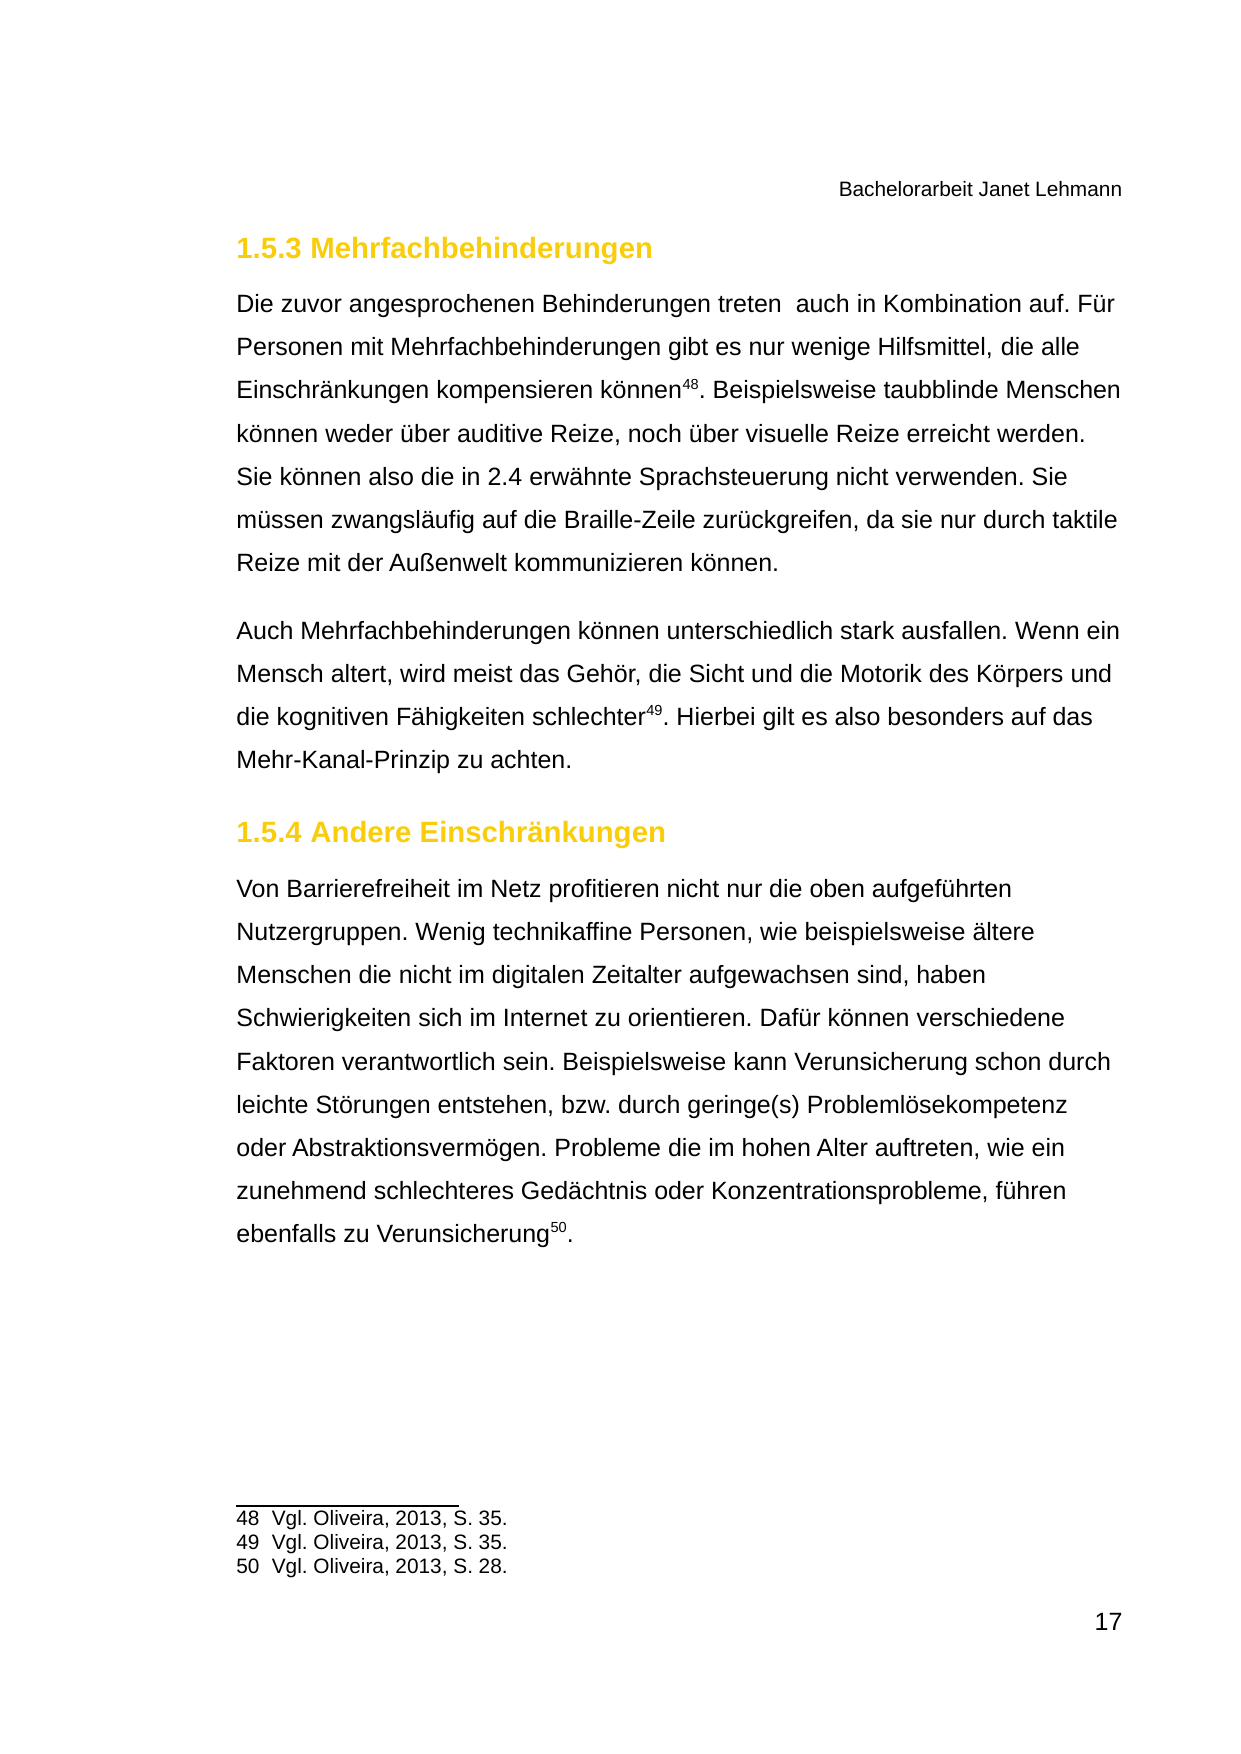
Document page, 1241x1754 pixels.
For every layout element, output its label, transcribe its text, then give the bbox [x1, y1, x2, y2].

subtitle Andere Einschränkungen [236, 815, 1122, 849]
text Vgl. Oliveira, 2013, S. 35. [236, 1506, 1122, 1530]
text Vgl. Oliveira, 2013, S. 28. [236, 1554, 1122, 1578]
text Von Barrierefreiheit im Netz profitieren nicht nur die oben aufgeführten Nutzergruppen. Wenig technikaffine Personen, wie beispielsweise ältere Menschen die nicht im digitalen Zeitalter aufgewachsen sind, haben Schwierigkeiten sich im Internet zu orientieren. Dafür können verschiedene Faktoren verantwortlich sein. Beispielsweise kann Verunsicherung schon durch leichte Störungen entstehen, bzw. durch geringe(s) Problemlösekompetenz oder Abstraktionsvermögen. Probleme die im hohen Alter auftreten, wie ein zunehmend schlechteres Gedächtnis oder Konzentrationsprobleme, führen ebenfalls zu Verunsicherung. [236, 874, 1122, 1248]
text Auch Mehrfachbehinderungen können unterschiedlich stark ausfallen. Wenn ein Mensch altert, wird meist das Gehör, die Sicht und die Motorik des Körpers und die kognitiven Fähigkeiten schlechter. Hierbei gilt es also besonders auf das Mehr-Kanal-Prinzip zu achten. [236, 616, 1122, 774]
subtitle Mehrfachbehinderungen [236, 231, 1122, 264]
text Vgl. Oliveira, 2013, S. 35. [236, 1530, 1122, 1554]
text Die zuvor angesprochenen Behinderungen treten auch in Kombination auf. Für Personen mit Mehrfachbehinderungen gibt es nur wenige Hilfsmittel, die alle Einschränkungen kompensieren können. Beispielsweise taubblinde Menschen können weder über auditive Reize, noch über visuelle Reize erreicht werden. Sie können also die in 2.4 erwähnte Sprachsteuerung nicht verwenden. Sie müssen zwangsläufig auf die Braille-Zeile zurückgreifen, da sie nur durch taktile Reize mit der Außenwelt kommunizieren können. [236, 289, 1122, 577]
